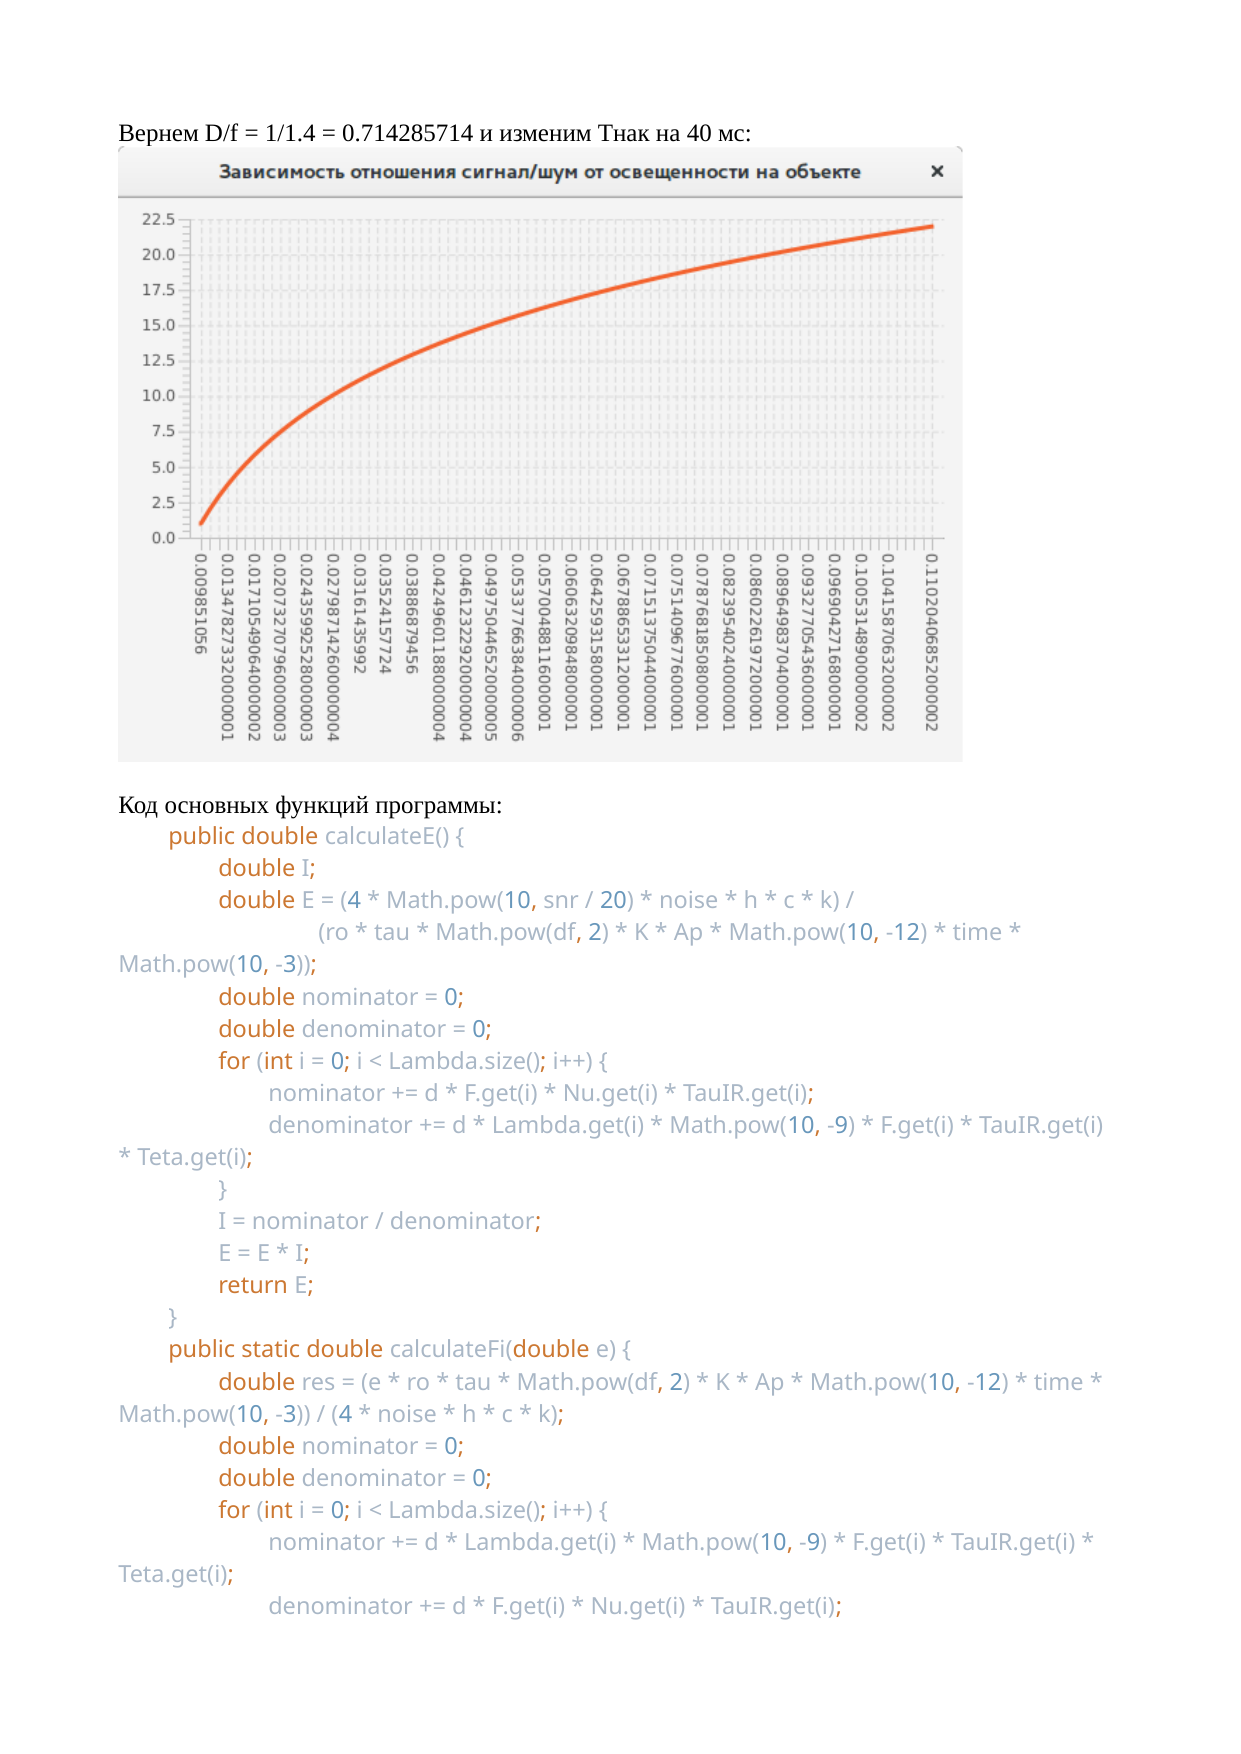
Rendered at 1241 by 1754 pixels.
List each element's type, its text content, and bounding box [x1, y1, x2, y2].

text denominator += d * Lambda.get(i) * Math.pow(10, -9) * F.get(i) * TauIR.get(i) * Teta.get(i); [118, 1108, 1122, 1172]
text denominator += d * F.get(i) * Nu.get(i) * TauIR.get(i); [118, 1589, 1122, 1621]
text I = nominator / denominator; [118, 1204, 1122, 1236]
text (ro * tau * Math.pow(df, 2) * K * Ap * Math.pow(10, -12) * time * Math.pow(10, -3)); [118, 916, 1122, 980]
text nominator += d * Lambda.get(i) * Math.pow(10, -9) * F.get(i) * TauIR.get(i) * Teta.get(i); [118, 1525, 1122, 1589]
text double denominator = 0; [118, 1461, 1122, 1493]
picture [118, 146, 963, 762]
text double E = (4 * Math.pow(10, snr / 20) * noise * h * c * k) / [118, 883, 1122, 916]
text double nominator = 0; [118, 1429, 1122, 1461]
text double I; [118, 851, 1122, 883]
text double denominator = 0; [118, 1012, 1122, 1044]
text Код основных функций программы: [118, 791, 1122, 819]
text double nominator = 0; [118, 980, 1122, 1012]
text return E; [118, 1268, 1122, 1301]
text } [118, 1301, 1122, 1333]
text nominator += d * F.get(i) * Nu.get(i) * TauIR.get(i); [118, 1076, 1122, 1108]
text } [118, 1172, 1122, 1204]
text E = E * I; [118, 1236, 1122, 1268]
text for (int i = 0; i < Lambda.size(); i++) { [118, 1044, 1122, 1076]
text double res = (e * ro * tau * Math.pow(df, 2) * K * Ap * Math.pow(10, -12) * time * Math.pow(10, -3)) / (4 * noise * h * c * k); [118, 1365, 1122, 1429]
text public static double calculateFi(double e) { [118, 1333, 1122, 1365]
text public double calculateE() { [118, 819, 1122, 851]
text for (int i = 0; i < Lambda.size(); i++) { [118, 1493, 1122, 1525]
text Вернем D/f = 1/1.4 = 0.714285714 и изменим Тнак на 40 мс: [118, 118, 1122, 147]
